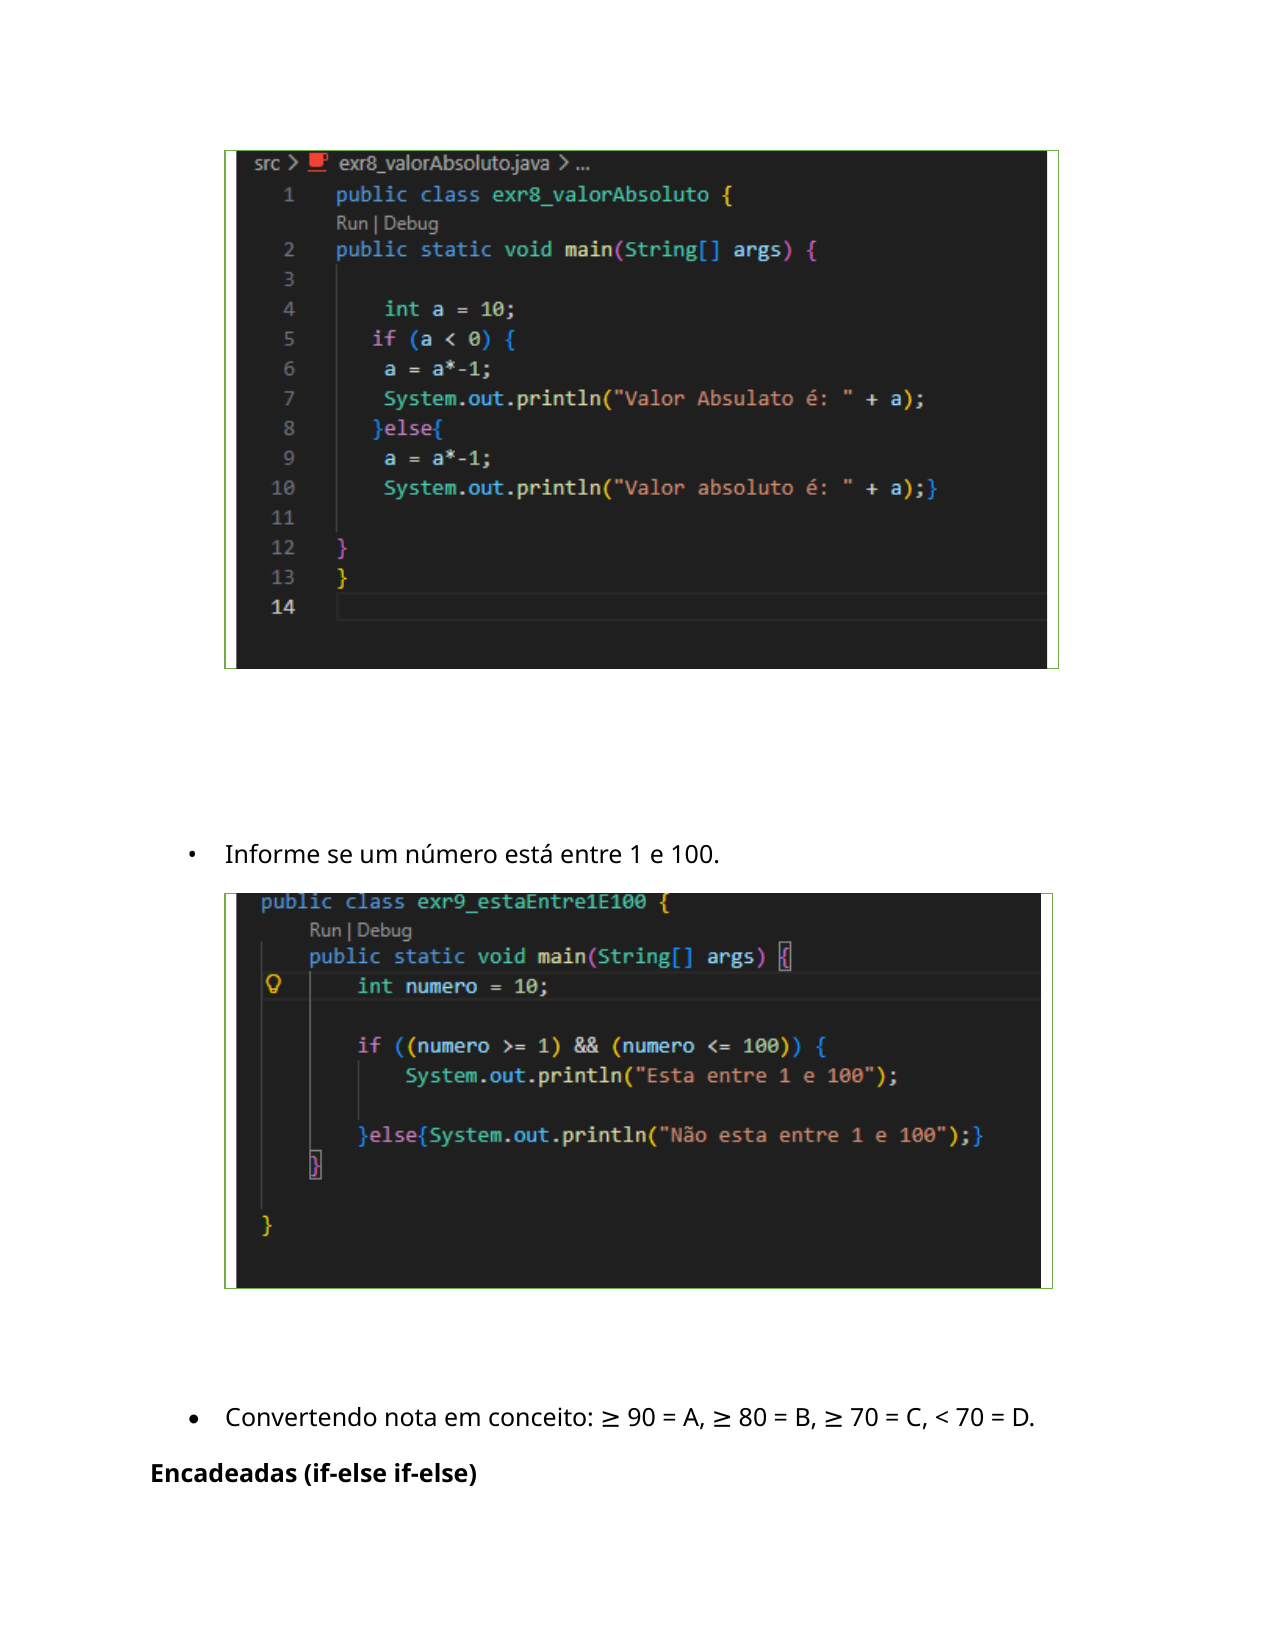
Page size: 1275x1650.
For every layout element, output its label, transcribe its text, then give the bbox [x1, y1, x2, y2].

table_header [226, 151, 236, 668]
list Convertendo nota em conceito: ≥ 90 = A, ≥ 80 = B, ≥ 70 = C, < 70 = D. [187, 1400, 1125, 1434]
table_header [1048, 151, 1058, 668]
table_header [226, 894, 236, 1287]
text Encadeadas (if-else if-else) [150, 1456, 1125, 1490]
table_header [1041, 894, 1052, 1287]
list Informe se um número está entre 1 e 100. [187, 837, 1125, 871]
